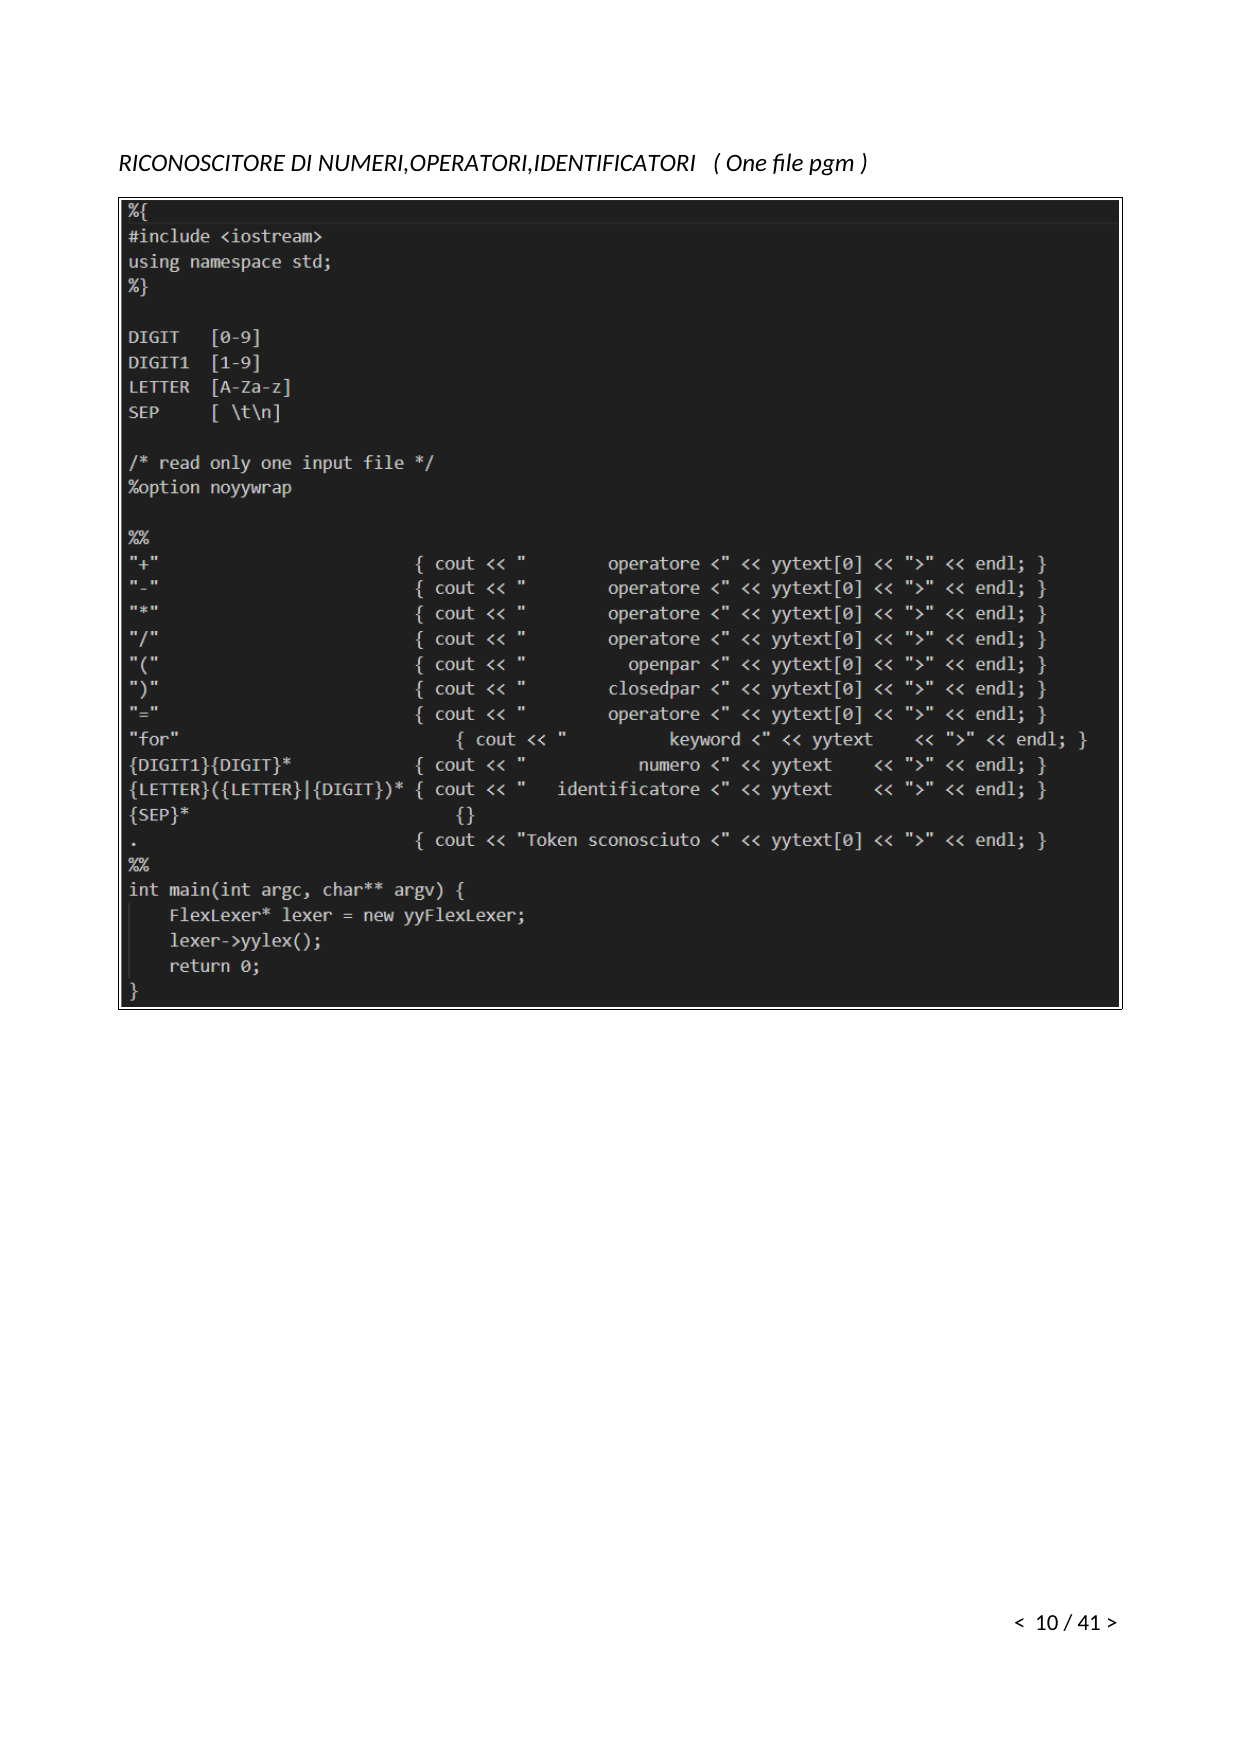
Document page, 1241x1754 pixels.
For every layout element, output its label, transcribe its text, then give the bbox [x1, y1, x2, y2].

picture [121, 200, 1119, 1007]
text RICONOSCITORE DI NUMERI,OPERATORI,IDENTIFICATORI ( One file pgm ) [118, 148, 1122, 178]
